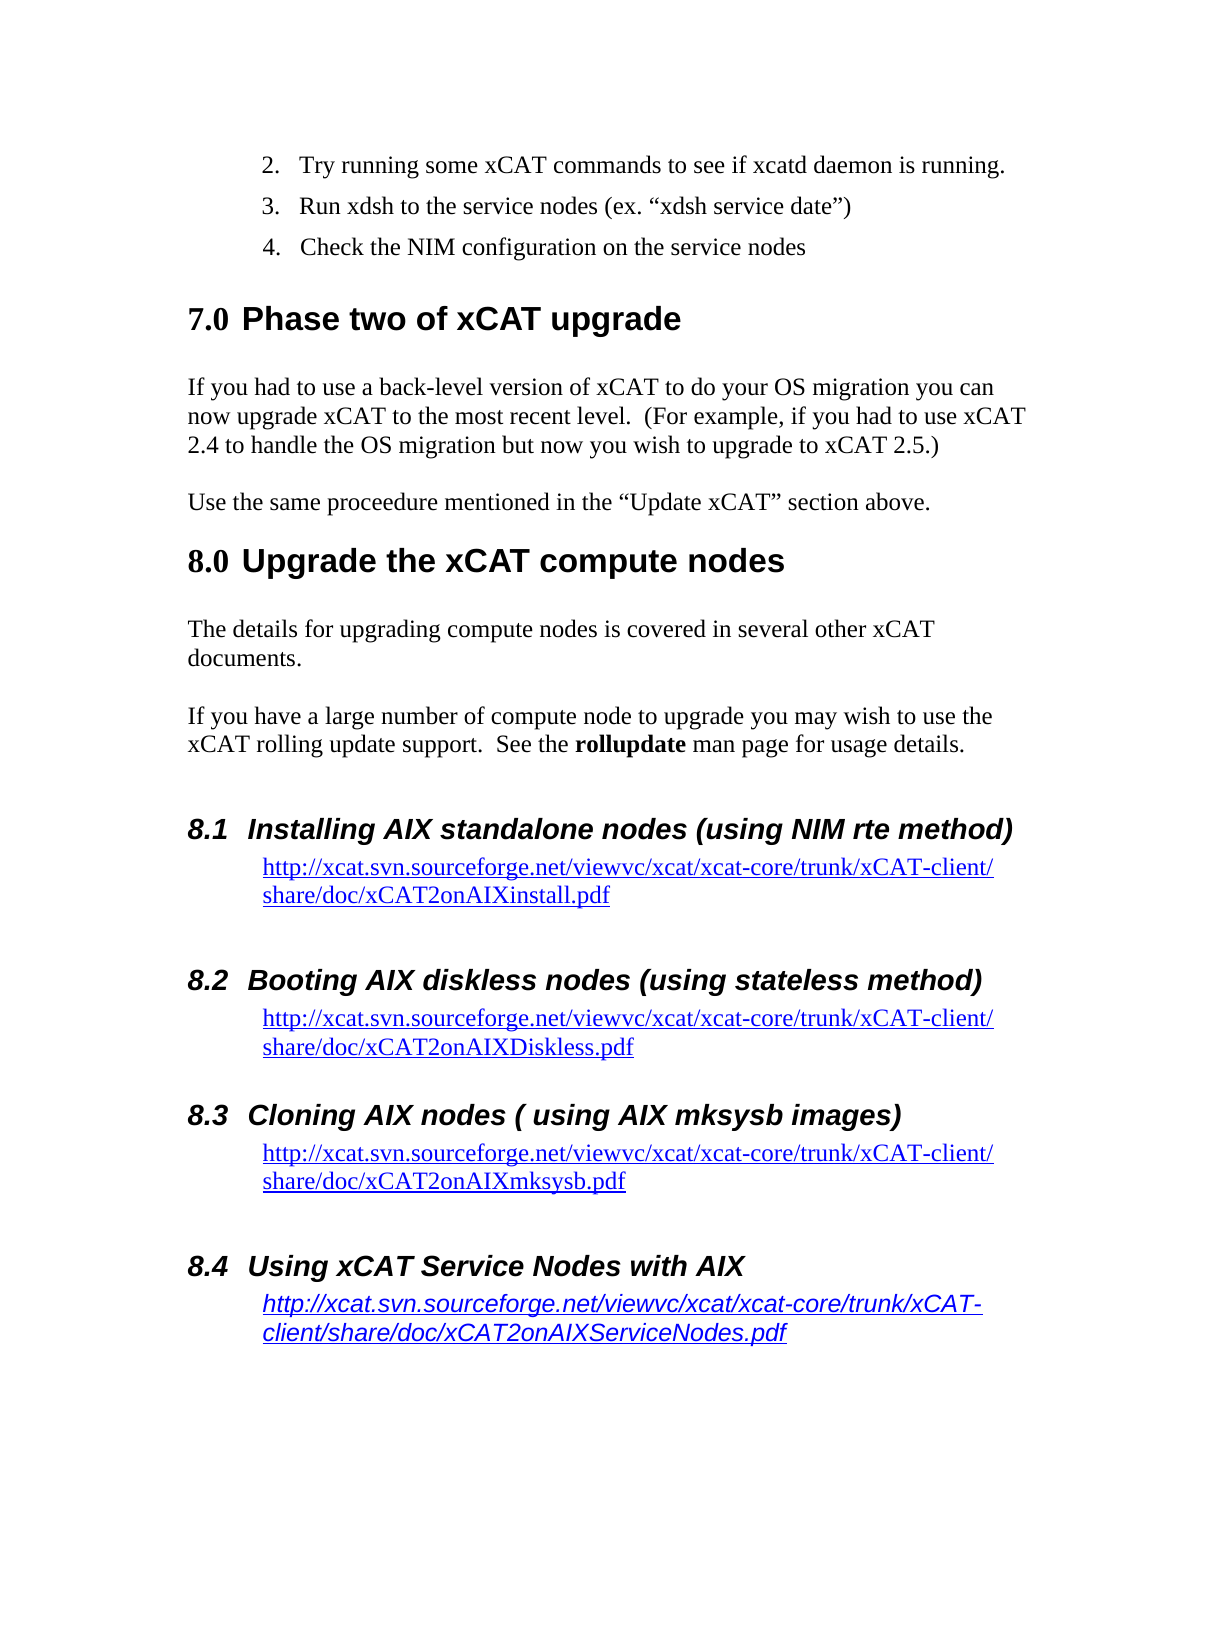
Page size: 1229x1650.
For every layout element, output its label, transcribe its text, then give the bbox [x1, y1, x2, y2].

text If you have a large number of compute node to upgrade you may wish to use the xCAT rolling update support. See the rollupdate man page for usage details. [187, 701, 1041, 758]
text http://xcat.svn.sourceforge.net/viewvc/xcat/xcat-core/trunk/xCAT-client/share/doc/xCAT2onAIXinstall.pdf [262, 852, 1041, 909]
subtitle Cloning AIX nodes ( using AIX mksysb images) [187, 1098, 1041, 1131]
text http://xcat.svn.sourceforge.net/viewvc/xcat/xcat-core/trunk/xCAT-client/share/doc/xCAT2onAIXServiceNodes.pdf [262, 1289, 1041, 1346]
list Run xdsh to the service nodes (ex. “xdsh service date”) [261, 191, 1041, 220]
subtitle Phase two of xCAT upgrade [187, 299, 1041, 337]
subtitle Installing AIX standalone nodes (using NIM rte method) [187, 812, 1041, 846]
text http://xcat.svn.sourceforge.net/viewvc/xcat/xcat-core/trunk/xCAT-client/share/doc/xCAT2onAIXmksysb.pdf [262, 1138, 1041, 1195]
subtitle Using xCAT Service Nodes with AIX [187, 1249, 1041, 1282]
text Use the same proceedure mentioned in the “Update xCAT” section above. [187, 487, 1041, 516]
text If you had to use a back-level version of xCAT to do your OS migration you can now upgrade xCAT to the most recent level. (For example, if you had to use xCAT 2.4 to handle the OS migration but now you wish to upgrade to xCAT 2.5.) [187, 372, 1041, 458]
text The details for upgrading compute nodes is covered in several other xCAT documents. [187, 614, 1041, 672]
list Check the NIM configuration on the service nodes [262, 232, 1041, 261]
subtitle Upgrade the xCAT compute nodes [187, 541, 1041, 579]
list Try running some xCAT commands to see if xcatd daemon is running. [261, 150, 1041, 179]
subtitle Booting AIX diskless nodes (using stateless method) [187, 963, 1041, 997]
text http://xcat.svn.sourceforge.net/viewvc/xcat/xcat-core/trunk/xCAT-client/share/doc/xCAT2onAIXDiskless.pdf [262, 1003, 1041, 1060]
